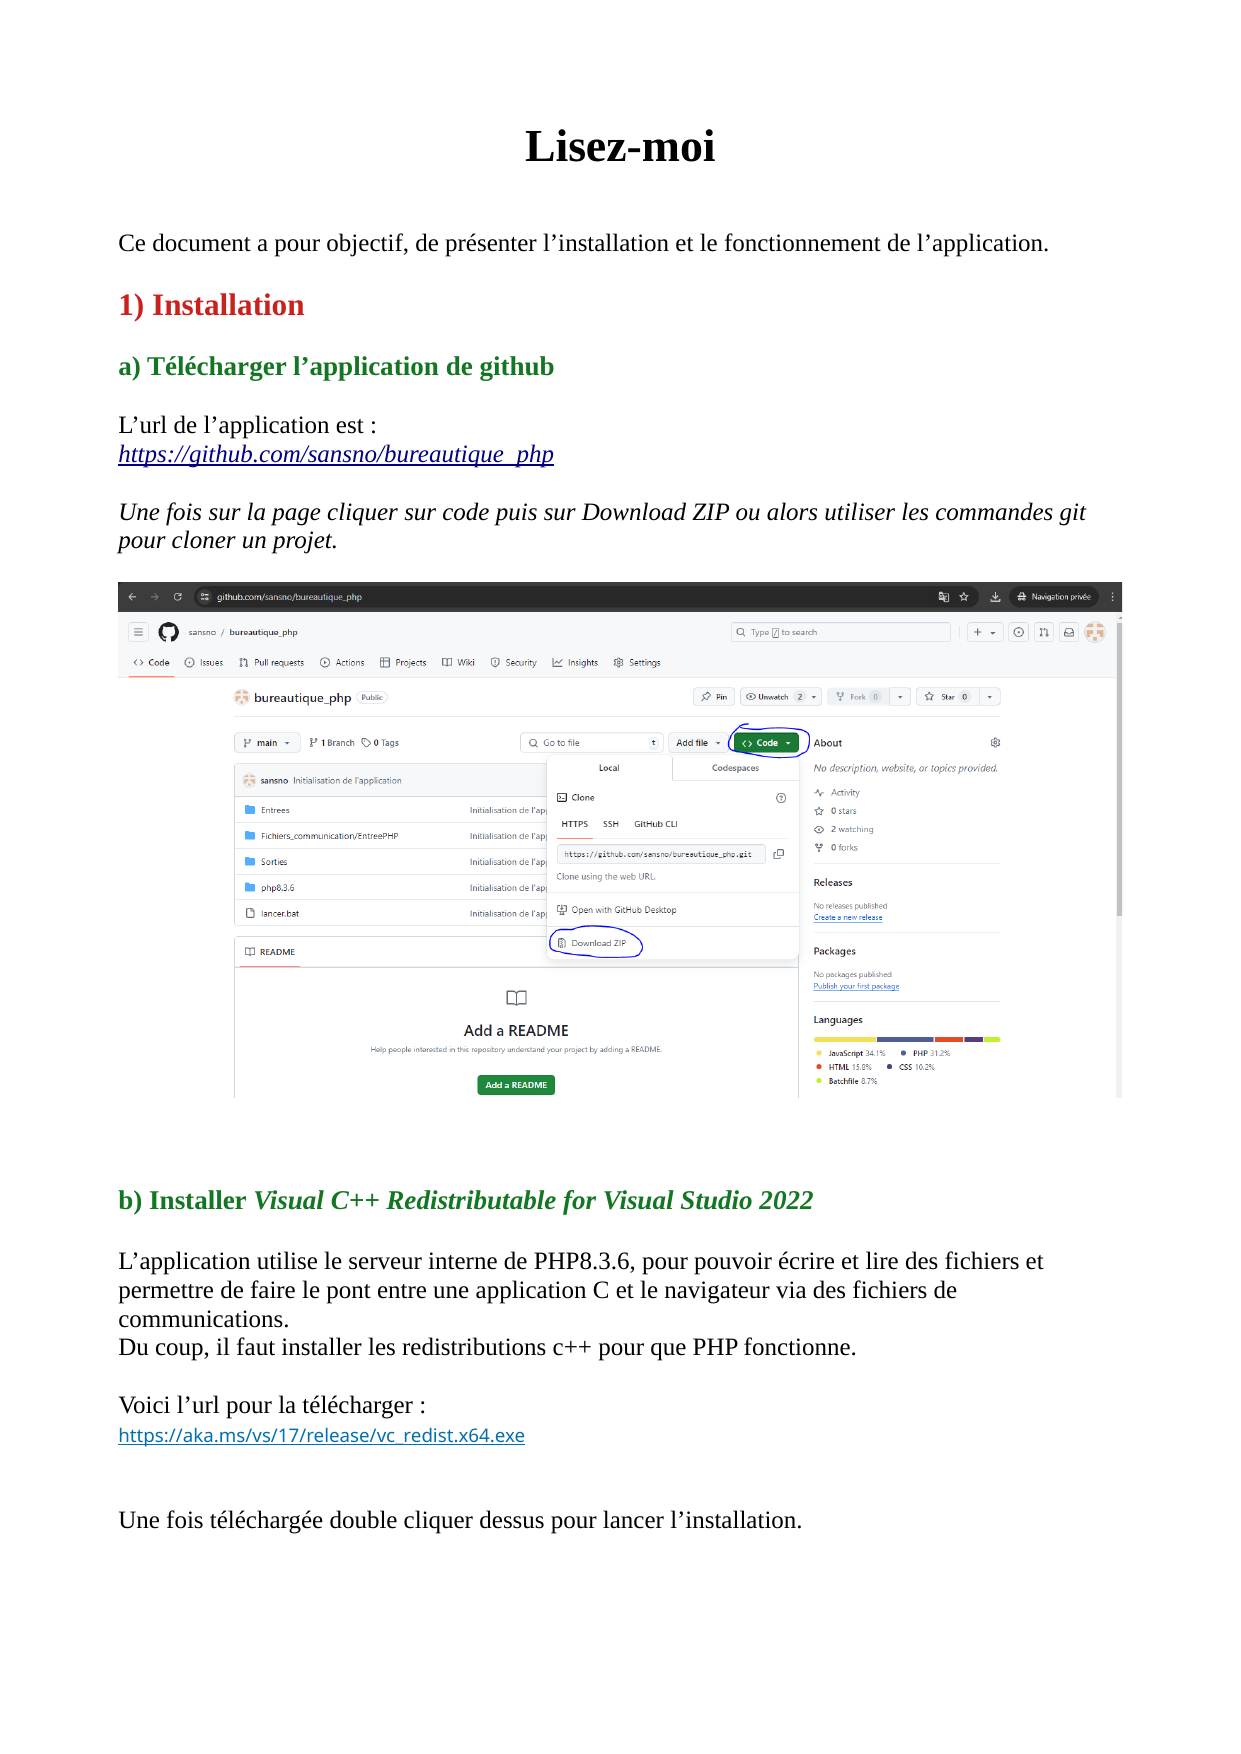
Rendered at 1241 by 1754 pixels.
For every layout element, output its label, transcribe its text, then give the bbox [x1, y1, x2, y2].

text Ce document a pour objectif, de présenter l’installation et le fonctionnement de l’application. [118, 228, 1122, 257]
text b) Installer Visual C++ Redistributable for Visual Studio 2022 [118, 1184, 1122, 1215]
text Une fois téléchargée double cliquer dessus pour lancer l’installation. [118, 1505, 1122, 1534]
text 1) Installation [118, 286, 1122, 322]
text Lisez-moi [118, 118, 1122, 171]
text https://aka.ms/vs/17/release/vc_redist.x64.exe [118, 1419, 1122, 1447]
text L’url de l’application est : [118, 410, 1122, 439]
text Du coup, il faut installer les redistributions c++ pour que PHP fonctionne. [118, 1332, 1122, 1361]
text a) Télécharger l’application de github [118, 351, 1122, 382]
picture [118, 582, 1123, 1098]
text Voici l’url pour la télécharger : [118, 1390, 1122, 1419]
text L’application utilise le serveur interne de PHP8.3.6, pour pouvoir écrire et lire des fichiers et permettre de faire le pont entre une application C et le navigateur via des fichiers de communications. [118, 1246, 1122, 1332]
text Une fois sur la page cliquer sur code puis sur Download ZIP ou alors utiliser les commandes git pour cloner un projet. [118, 497, 1122, 554]
text https://github.com/sansno/bureautique_php [118, 439, 1122, 468]
